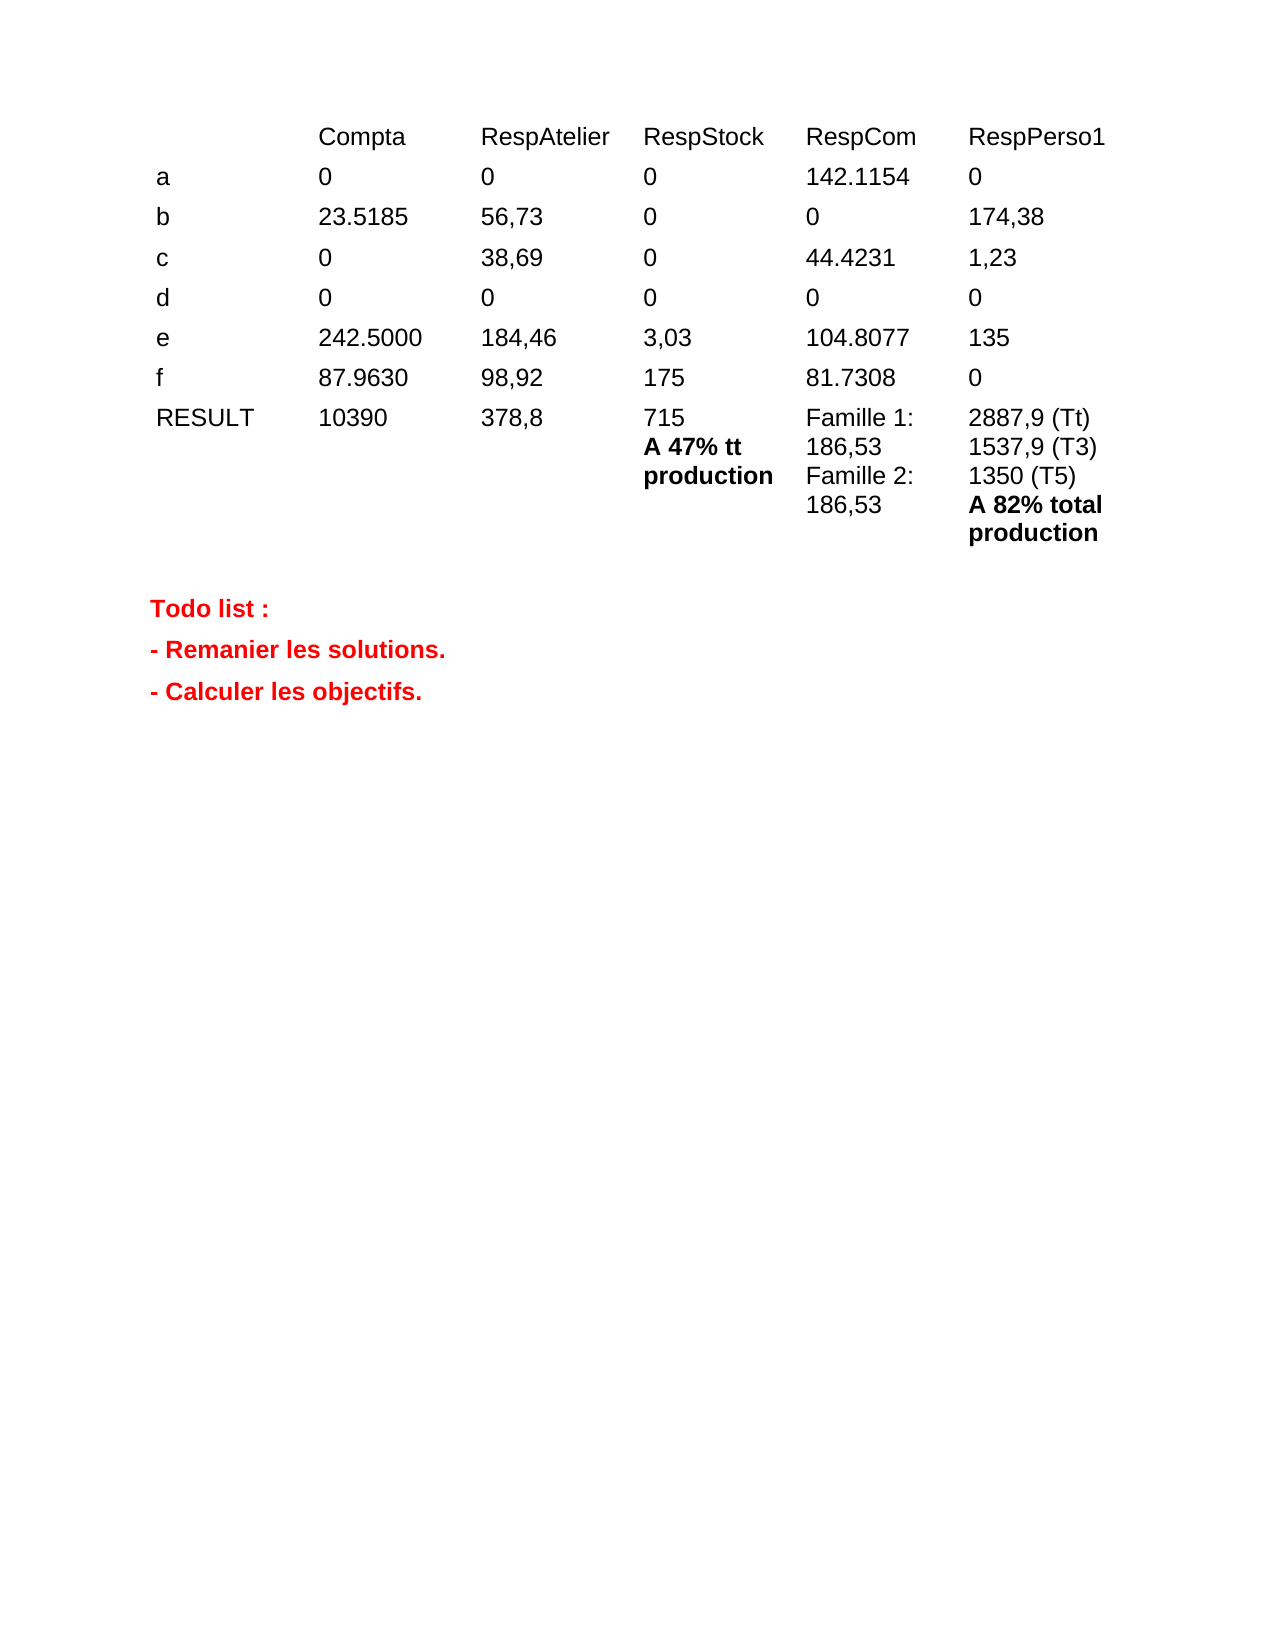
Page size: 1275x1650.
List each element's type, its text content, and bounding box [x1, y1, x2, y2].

table_cell 10390 [313, 398, 475, 553]
text - Calculer les objectifs. [150, 677, 1125, 705]
table_cell 1,23 [963, 237, 1125, 277]
table_cell 242.5000 [313, 317, 475, 357]
text - Remanier les solutions. [150, 635, 1125, 664]
table_cell b [150, 197, 312, 237]
table_header Compta [313, 116, 475, 156]
table_cell 44.4231 [800, 237, 962, 277]
table_cell 175 [638, 358, 800, 398]
table_cell e [150, 317, 312, 357]
table_cell 142.1154 [800, 156, 962, 197]
table_cell 104.8077 [800, 317, 962, 357]
table_cell 0 [638, 277, 800, 317]
table_header RespStock [638, 116, 800, 156]
table_cell 38,69 [475, 237, 637, 277]
table_cell 81.7308 [800, 358, 962, 398]
table_cell 0 [475, 156, 637, 197]
table_cell 98,92 [475, 358, 637, 398]
table_cell RESULT [150, 398, 312, 553]
table_cell 0 [963, 156, 1125, 197]
table_cell 56,73 [475, 197, 637, 237]
table_cell 0 [475, 277, 637, 317]
table_cell 184,46 [475, 317, 637, 357]
table_cell 0 [313, 237, 475, 277]
table_cell c [150, 237, 312, 277]
table_cell 0 [963, 277, 1125, 317]
table_cell 0 [313, 277, 475, 317]
table_cell 135 [963, 317, 1125, 357]
text Todo list : [150, 594, 1125, 623]
table_cell a [150, 156, 312, 197]
table_cell 0 [800, 277, 962, 317]
table_cell 2887,9 (Tt) 1537,9 (T3) 1350 (T5) A 82% total production [963, 398, 1125, 553]
table_cell 23.5185 [313, 197, 475, 237]
table_cell 87.9630 [313, 358, 475, 398]
table_cell d [150, 277, 312, 317]
table_cell 0 [638, 197, 800, 237]
table_header RespCom [800, 116, 962, 156]
table_cell f [150, 358, 312, 398]
table_cell 0 [800, 197, 962, 237]
table_cell 3,03 [638, 317, 800, 357]
table_cell 0 [963, 358, 1125, 398]
table_cell 0 [638, 156, 800, 197]
table_cell 378,8 [475, 398, 637, 553]
table_cell 0 [638, 237, 800, 277]
table_cell 0 [313, 156, 475, 197]
table_cell Famille 1: 186,53 Famille 2: 186,53 [800, 398, 962, 553]
table_header [150, 116, 312, 156]
table_header RespAtelier [475, 116, 637, 156]
table_cell 715 A 47% tt production [638, 398, 800, 553]
table_cell 174,38 [963, 197, 1125, 237]
table_header RespPerso1 [963, 116, 1125, 156]
